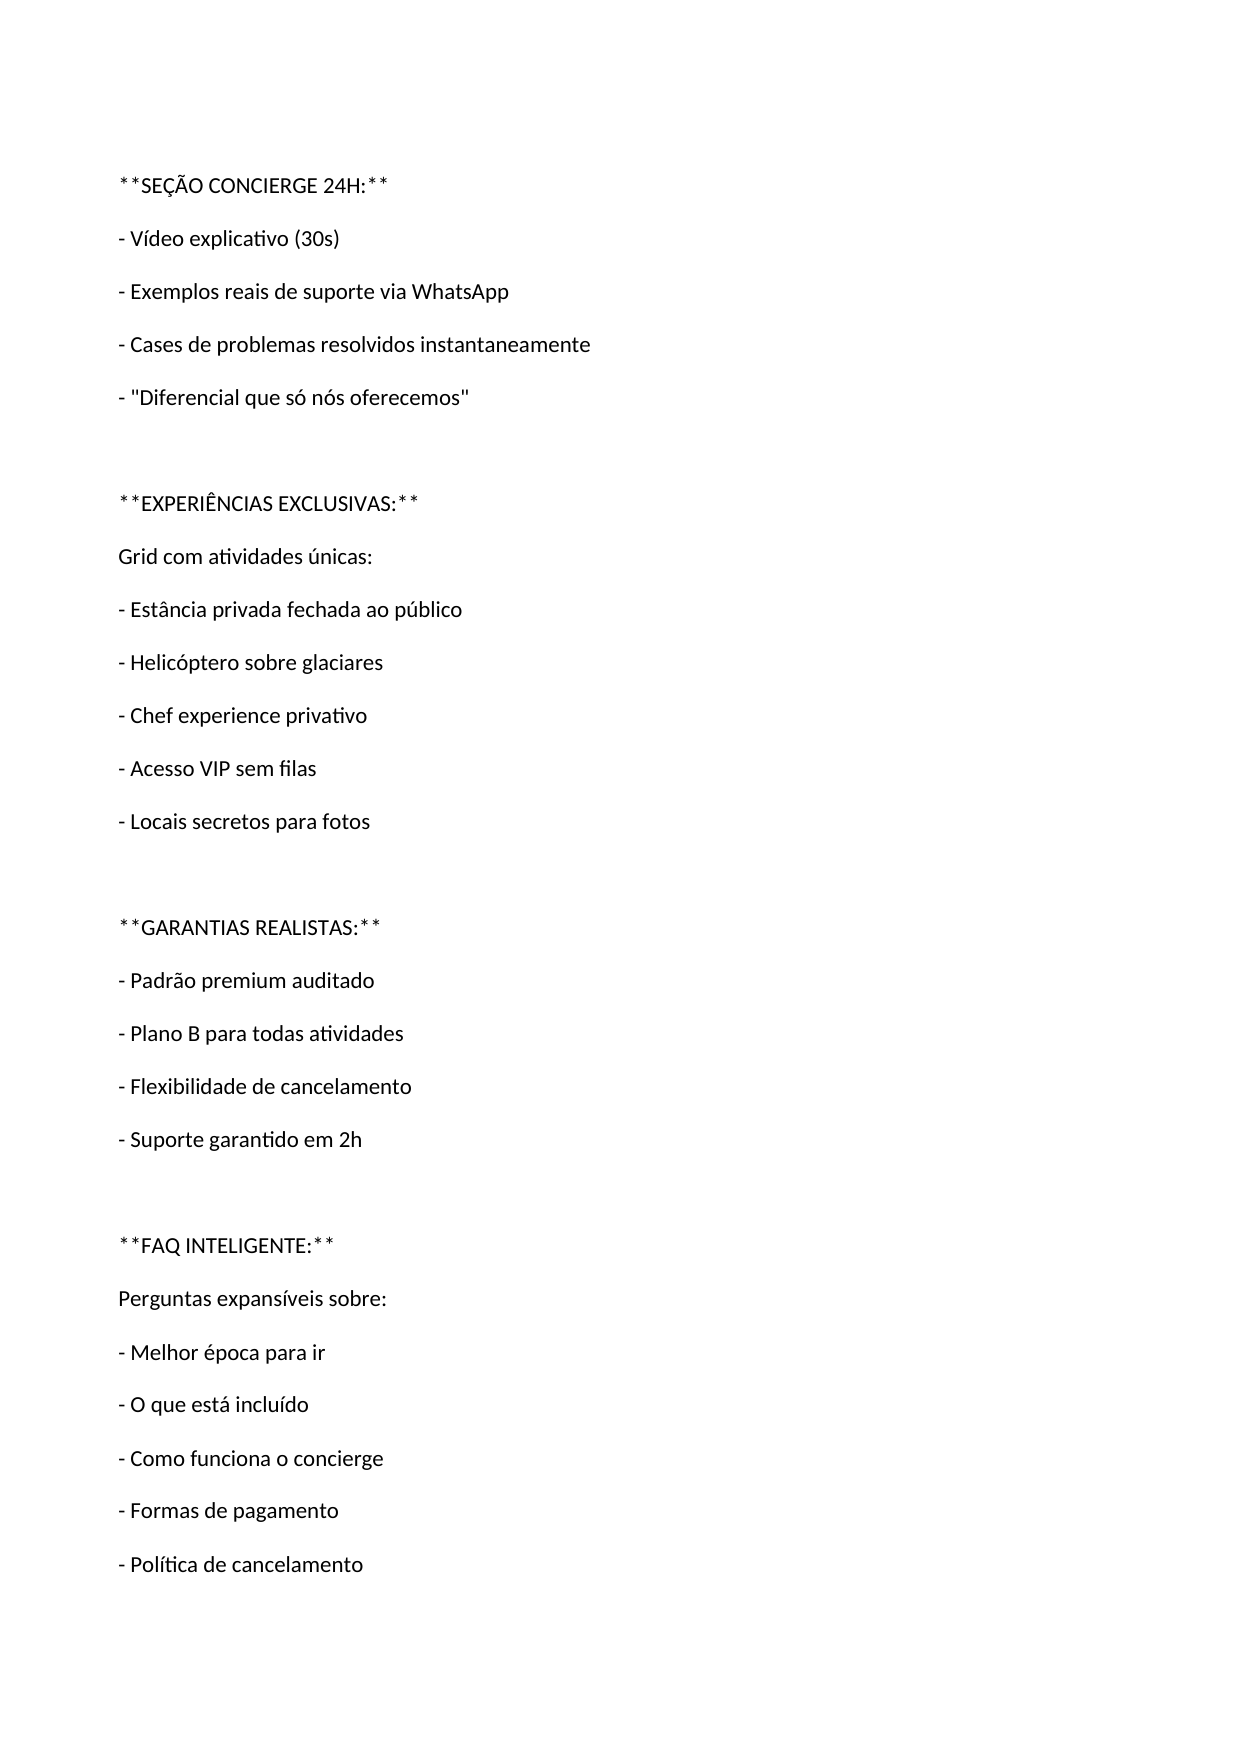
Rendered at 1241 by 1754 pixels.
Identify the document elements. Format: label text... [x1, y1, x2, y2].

text - Vídeo explicativo (30s) [118, 224, 1122, 252]
text Perguntas expansíveis sobre: [118, 1284, 1122, 1313]
text - Acesso VIP sem filas [118, 754, 1122, 782]
text - Melhor época para ir [118, 1338, 1122, 1366]
text Grid com atividades únicas: [118, 542, 1122, 570]
text - Suporte garantido em 2h [118, 1126, 1122, 1153]
text - Helicóptero sobre glaciares [118, 648, 1122, 676]
text - Formas de pagamento [118, 1497, 1122, 1525]
text - Como funciona o concierge [118, 1444, 1122, 1472]
text **GARANTIAS REALISTAS:** [118, 913, 1122, 941]
text - Exemplos reais de suporte via WhatsApp [118, 277, 1122, 305]
text - Flexibilidade de cancelamento [118, 1072, 1122, 1101]
text - Estância privada fechada ao público [118, 595, 1122, 623]
text - "Diferencial que só nós oferecemos" [118, 383, 1122, 411]
text - Locais secretos para fotos [118, 807, 1122, 835]
text - Política de cancelamento [118, 1550, 1122, 1578]
text **FAQ INTELIGENTE:** [118, 1232, 1122, 1259]
text - Plano B para todas atividades [118, 1019, 1122, 1047]
text - Padrão premium auditado [118, 966, 1122, 994]
text - Chef experience privativo [118, 701, 1122, 729]
text **EXPERIÊNCIAS EXCLUSIVAS:** [118, 489, 1122, 517]
text - Cases de problemas resolvidos instantaneamente [118, 330, 1122, 358]
text - O que está incluído [118, 1391, 1122, 1419]
text **SEÇÃO CONCIERGE 24H:** [118, 171, 1122, 199]
